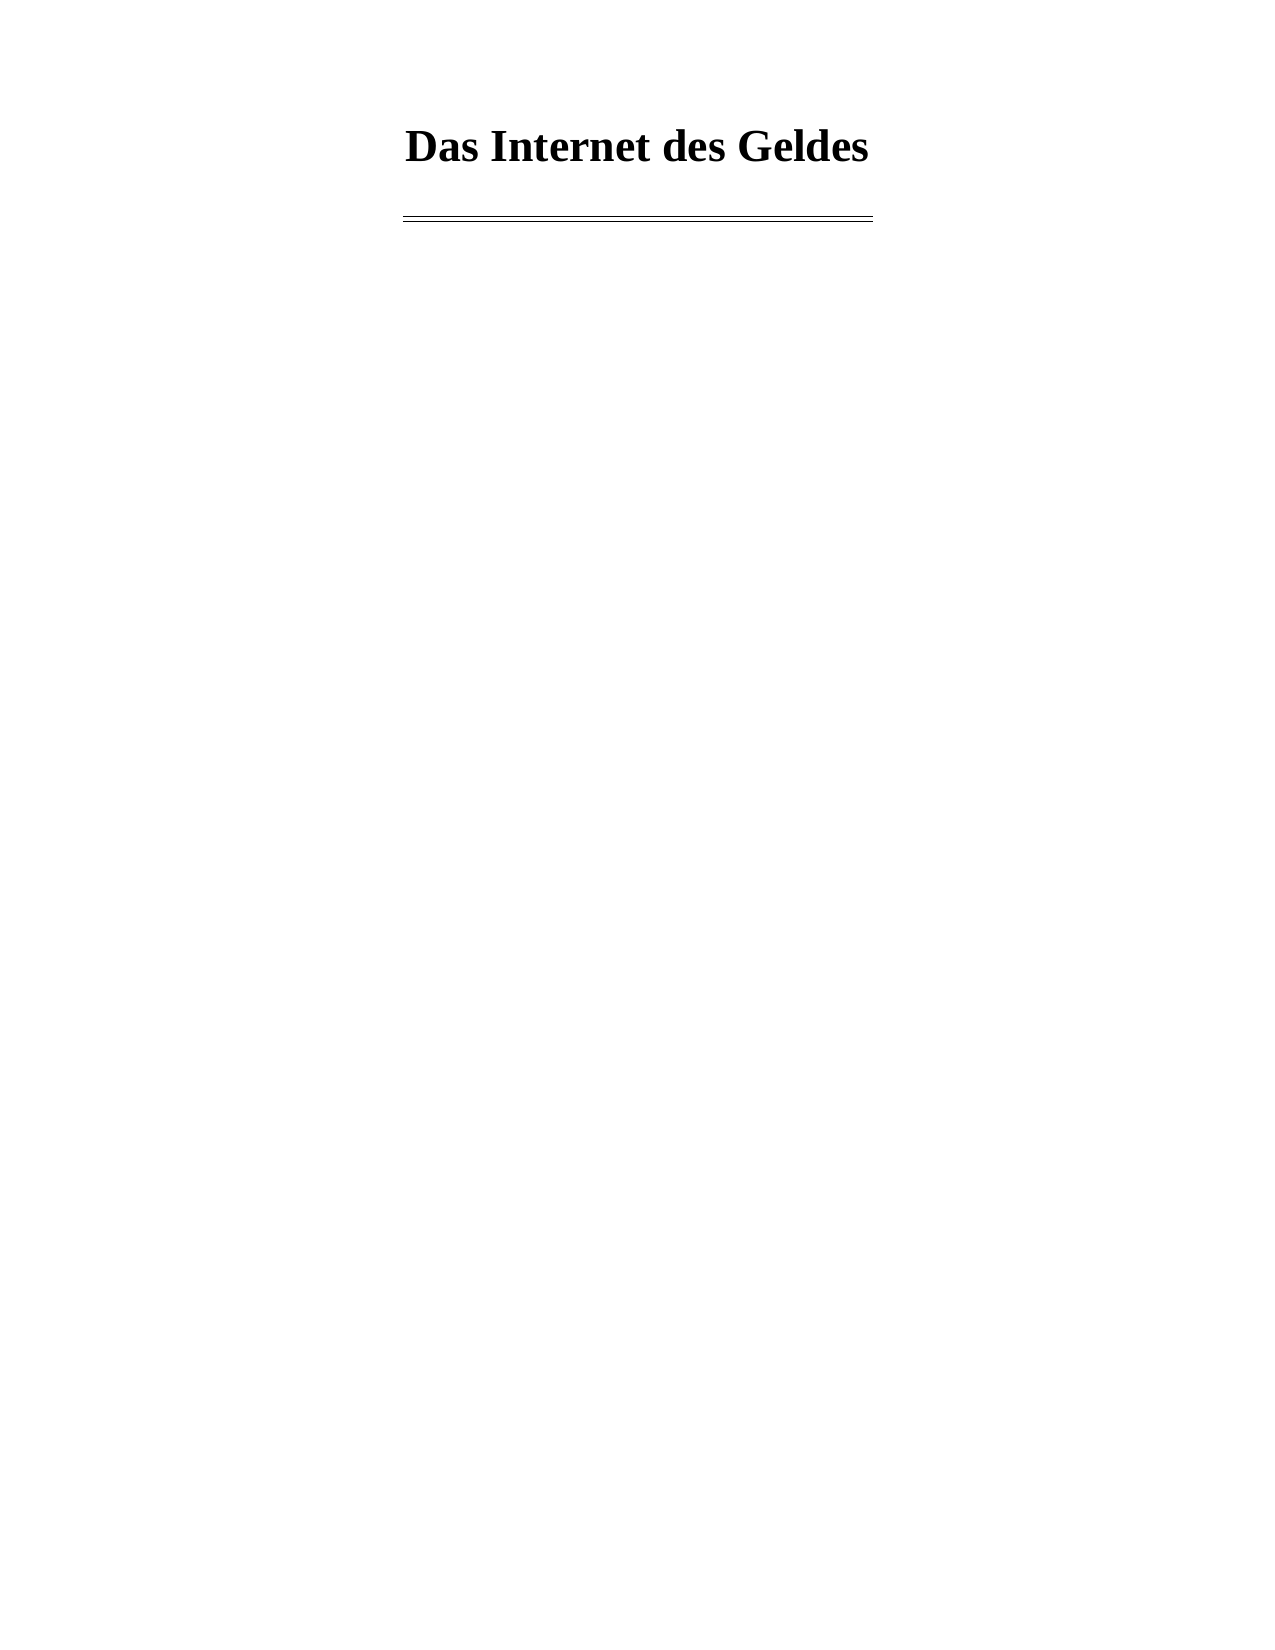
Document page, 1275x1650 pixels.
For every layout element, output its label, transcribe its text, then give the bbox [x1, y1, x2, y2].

text Das Internet des Geldes [118, 118, 1157, 171]
